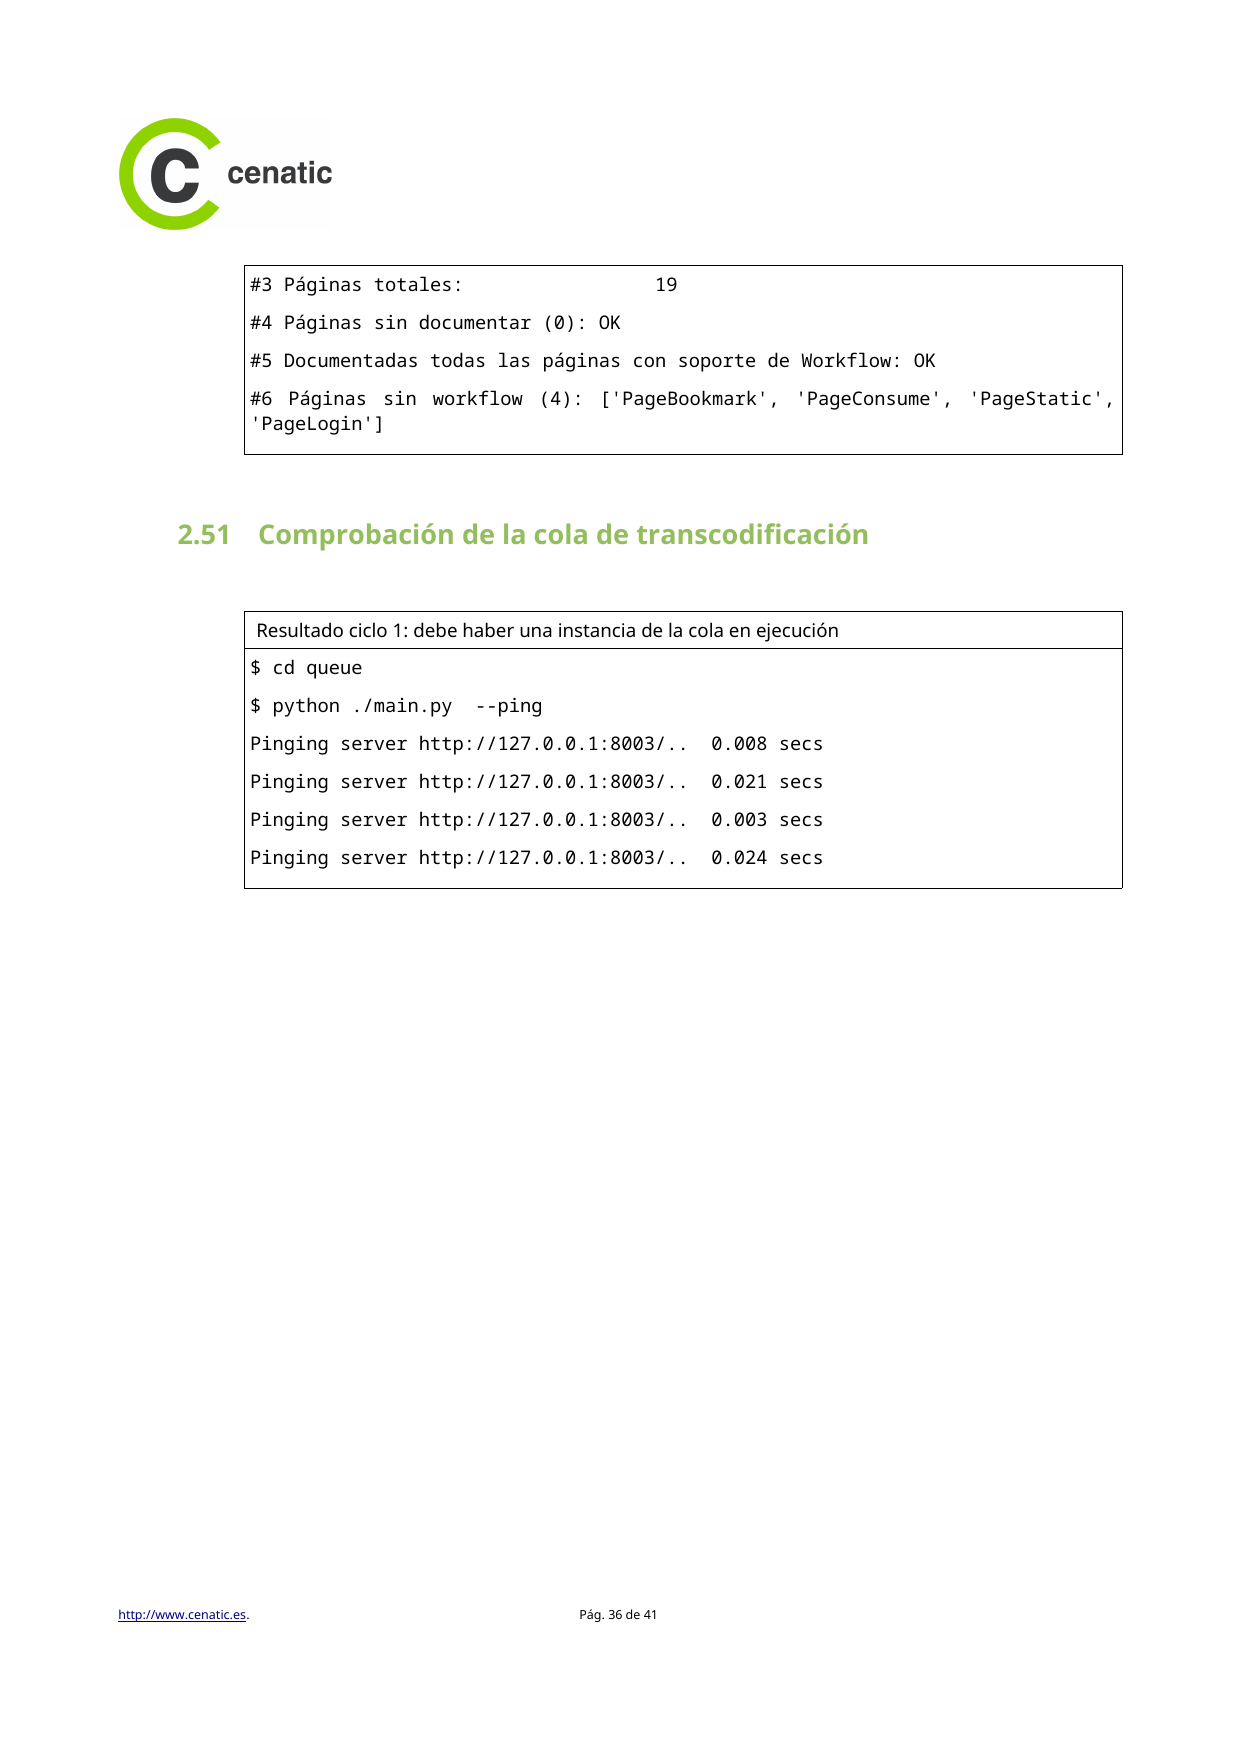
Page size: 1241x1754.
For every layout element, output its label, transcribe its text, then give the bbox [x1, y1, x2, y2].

picture [119, 118, 332, 230]
table_cell #3 Páginas totales: 19 #4 Páginas sin documentar (0): OK #5 Documentadas todas las páginas con soporte de Workflow: OK #6 Páginas sin workflow (4): ['PageBookmark', 'PageConsume', 'PageStatic', 'PageLogin'] [245, 266, 1122, 454]
subtitle Comprobación de la cola de transcodificación [118, 515, 1122, 552]
table_cell $ cd queue $ python ./main.py --ping Pinging server http://127.0.0.1:8003/.. 0.008 secs Pinging server http://127.0.0.1:8003/.. 0.021 secs Pinging server http://127.0.0.1:8003/.. 0.003 secs Pinging server http://127.0.0.1:8003/.. 0.024 secs [245, 649, 1122, 888]
table_header Resultado ciclo 1: debe haber una instancia de la cola en ejecución [245, 612, 1122, 648]
